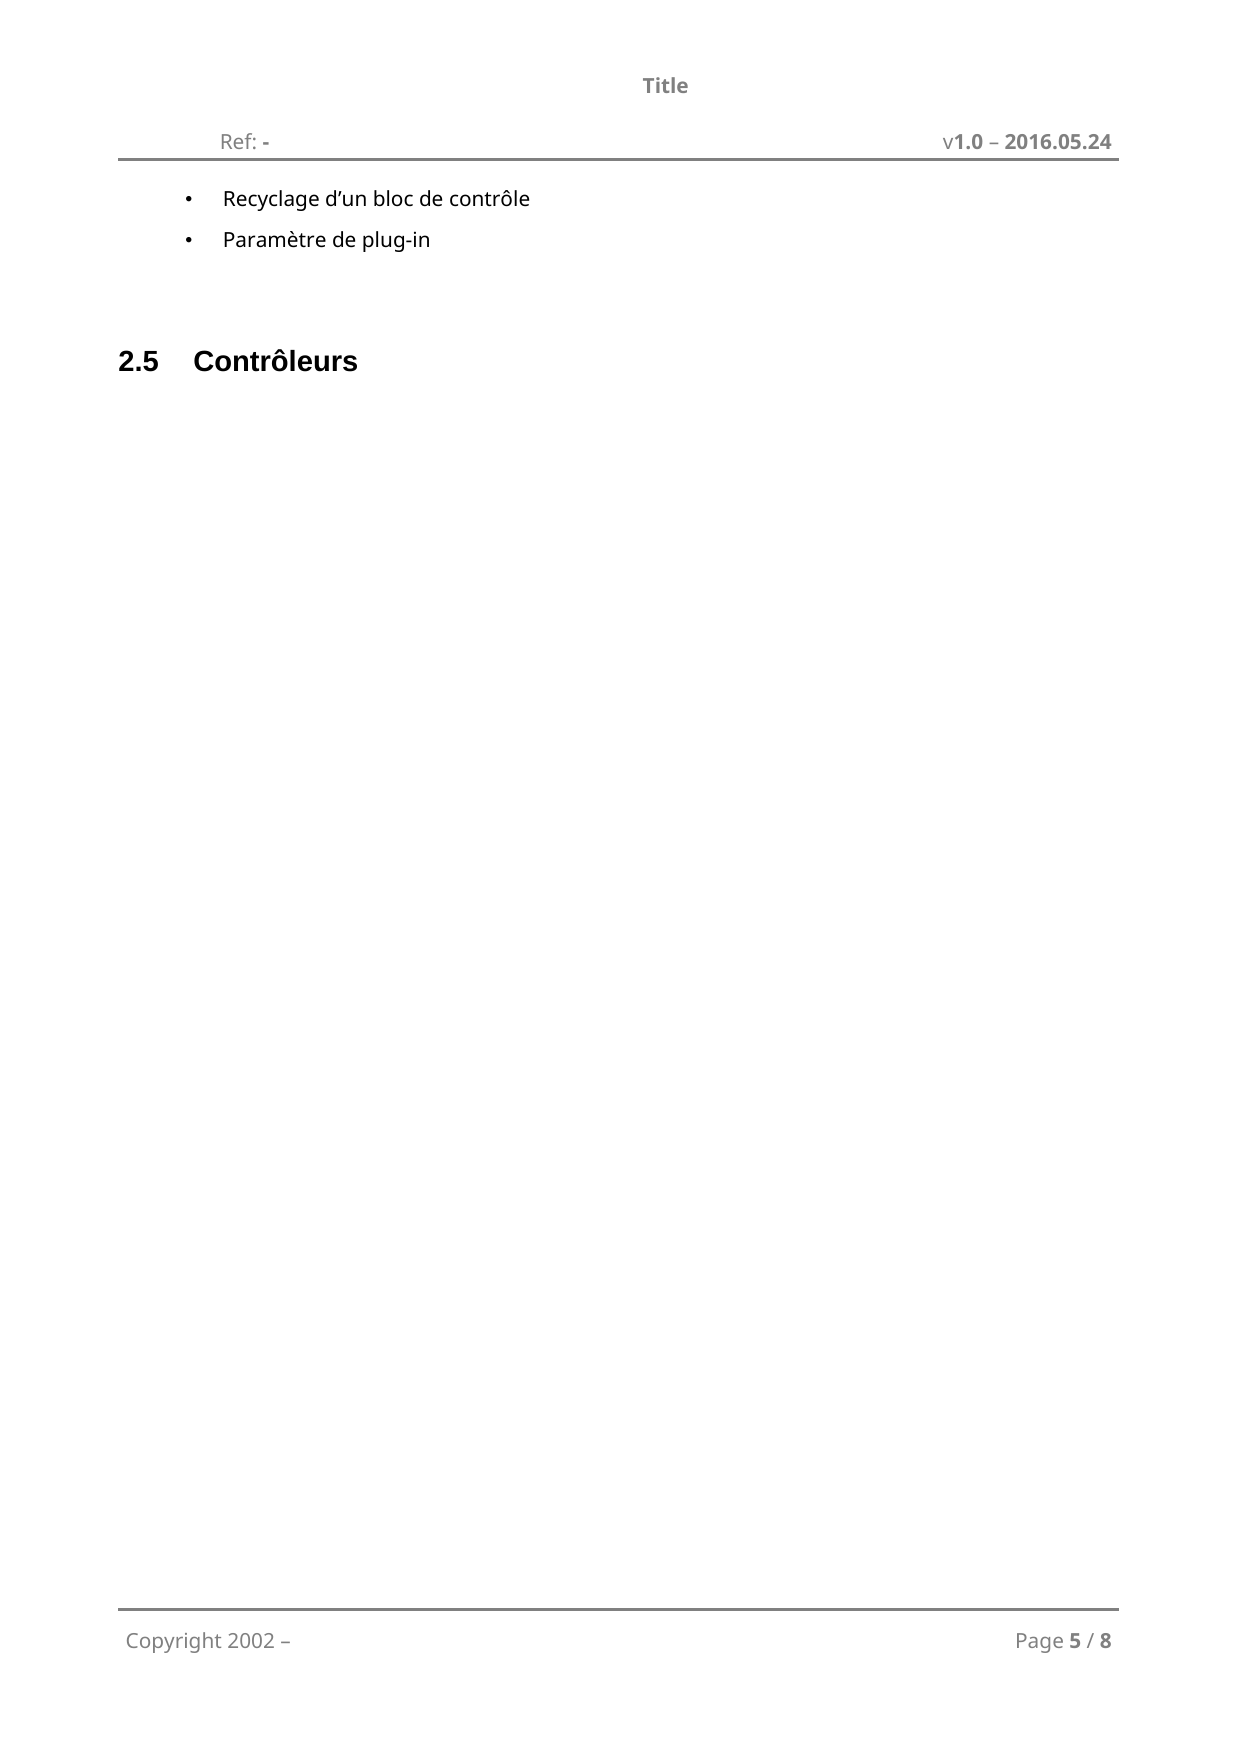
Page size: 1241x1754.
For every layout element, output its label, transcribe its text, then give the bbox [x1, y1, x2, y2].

list Paramètre de plug-in [185, 225, 1122, 253]
subtitle Contrôleurs [118, 344, 1122, 378]
list Recyclage d’un bloc de contrôle [185, 184, 1122, 212]
